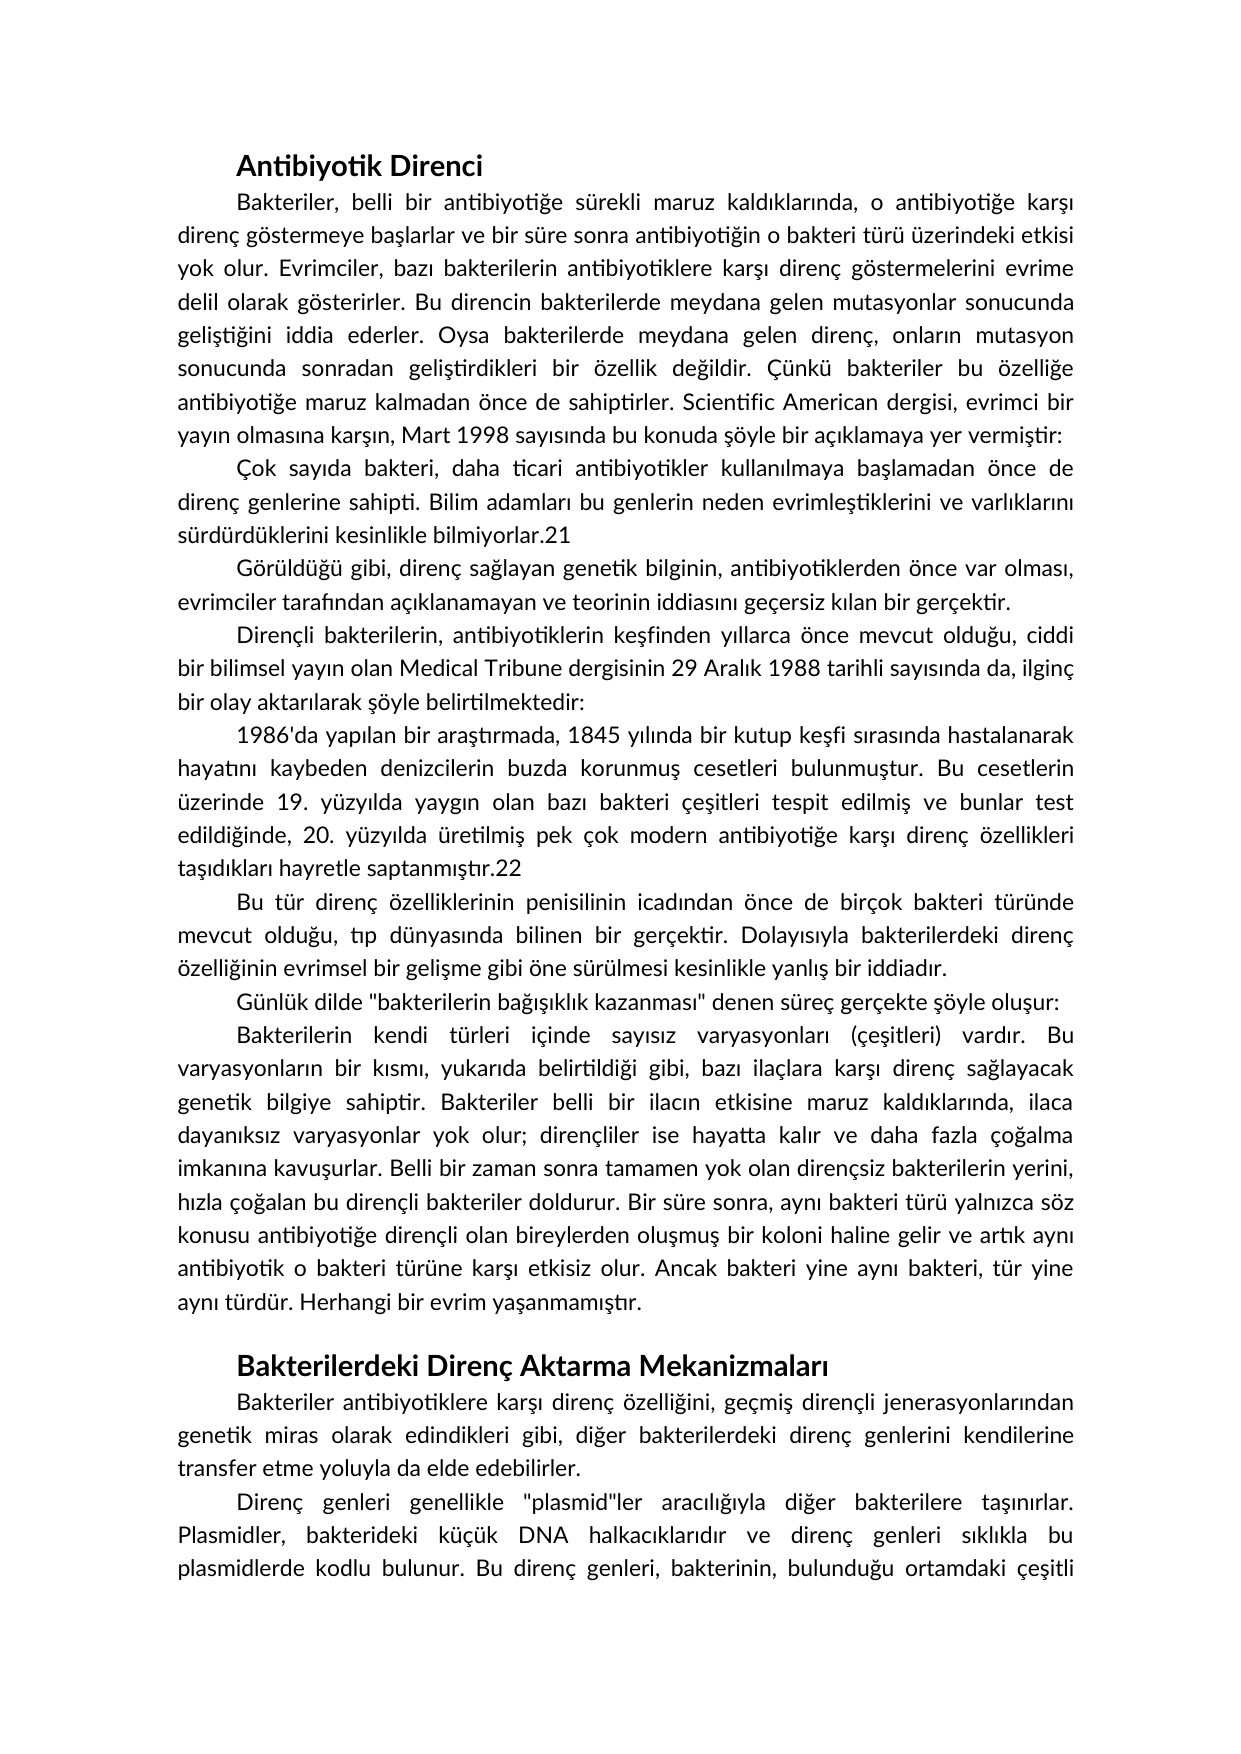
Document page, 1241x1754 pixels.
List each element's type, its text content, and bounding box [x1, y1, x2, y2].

text Direnç genleri genellikle "plasmid"ler aracılığıyla diğer bakterilere taşınırlar. Plasmidler, bakterideki küçük DNA halkacıklarıdır ve direnç genleri sıklıkla bu plasmidlerde kodlu bulunur. Bu direnç genleri, bakterinin, bulunduğu ortamdaki çeşitli [177, 1483, 1075, 1583]
text Günlük dilde "bakterilerin bağışıklık kazanması" denen süreç gerçekte şöyle oluşur: [177, 983, 1075, 1017]
text Dirençli bakterilerin, antibiyotiklerin keşfinden yıllarca önce mevcut olduğu, ciddi bir bilimsel yayın olan Medical Tribune dergisinin 29 Aralık 1988 tarihli sayısında da, ilginç bir olay aktarılarak şöyle belirtilmektedir: [177, 617, 1075, 717]
text Bu tür direnç özelliklerinin penisilinin icadından önce de birçok bakteri türünde mevcut olduğu, tıp dünyasında bilinen bir gerçektir. Dolayısıyla bakterilerdeki direnç özelliğinin evrimsel bir gelişme gibi öne sürülmesi kesinlikle yanlış bir iddiadır. [177, 883, 1075, 983]
subtitle Bakterilerdeki Direnç Aktarma Mekanizmaları [177, 1350, 1075, 1383]
text Çok sayıda bakteri, daha ticari antibiyotikler kullanılmaya başlamadan önce de direnç genlerine sahipti. Bilim adamları bu genlerin neden evrimleştiklerini ve varlıklarını sürdürdüklerini kesinlikle bilmiyorlar.21 [177, 450, 1075, 550]
subtitle Antibiyotik Direnci [177, 150, 1075, 183]
text Bakteriler, belli bir antibiyotiğe sürekli maruz kaldıklarında, o antibiyotiğe karşı direnç göstermeye başlarlar ve bir süre sonra antibiyotiğin o bakteri türü üzerindeki etkisi yok olur. Evrimciler, bazı bakterilerin antibiyotiklere karşı direnç göstermelerini evrime delil olarak gösterirler. Bu direncin bakterilerde meydana gelen mutasyonlar sonucunda geliştiğini iddia ederler. Oysa bakterilerde meydana gelen direnç, onların mutasyon sonucunda sonradan geliştirdikleri bir özellik değildir. Çünkü bakteriler bu özelliğe antibiyotiğe maruz kalmadan önce de sahiptirler. Scientific American dergisi, evrimci bir yayın olmasına karşın, Mart 1998 sayısında bu konuda şöyle bir açıklamaya yer vermiştir: [177, 183, 1075, 450]
text Bakterilerin kendi türleri içinde sayısız varyasyonları (çeşitleri) vardır. Bu varyasyonların bir kısmı, yukarıda belirtildiği gibi, bazı ilaçlara karşı direnç sağlayacak genetik bilgiye sahiptir. Bakteriler belli bir ilacın etkisine maruz kaldıklarında, ilaca dayanıksız varyasyonlar yok olur; dirençliler ise hayatta kalır ve daha fazla çoğalma imkanına kavuşurlar. Belli bir zaman sonra tamamen yok olan dirençsiz bakterilerin yerini, hızla çoğalan bu dirençli bakteriler doldurur. Bir süre sonra, aynı bakteri türü yalnızca söz konusu antibiyotiğe dirençli olan bireylerden oluşmuş bir koloni haline gelir ve artık aynı antibiyotik o bakteri türüne karşı etkisiz olur. Ancak bakteri yine aynı bakteri, tür yine aynı türdür. Herhangi bir evrim yaşanmamıştır. [177, 1017, 1075, 1317]
text Bakteriler antibiyotiklere karşı direnç özelliğini, geçmiş dirençli jenerasyonlarından genetik miras olarak edindikleri gibi, diğer bakterilerdeki direnç genlerini kendilerine transfer etme yoluyla da elde edebilirler. [177, 1383, 1075, 1483]
text 1986'da yapılan bir araştırmada, 1845 yılında bir kutup keşfi sırasında hastalanarak hayatını kaybeden denizcilerin buzda korunmuş cesetleri bulunmuştur. Bu cesetlerin üzerinde 19. yüzyılda yaygın olan bazı bakteri çeşitleri tespit edilmiş ve bunlar test edildiğinde, 20. yüzyılda üretilmiş pek çok modern antibiyotiğe karşı direnç özellikleri taşıdıkları hayretle saptanmıştır.22 [177, 717, 1075, 883]
text Görüldüğü gibi, direnç sağlayan genetik bilginin, antibiyotiklerden önce var olması, evrimciler tarafından açıklanamayan ve teorinin iddiasını geçersiz kılan bir gerçektir. [177, 550, 1075, 617]
